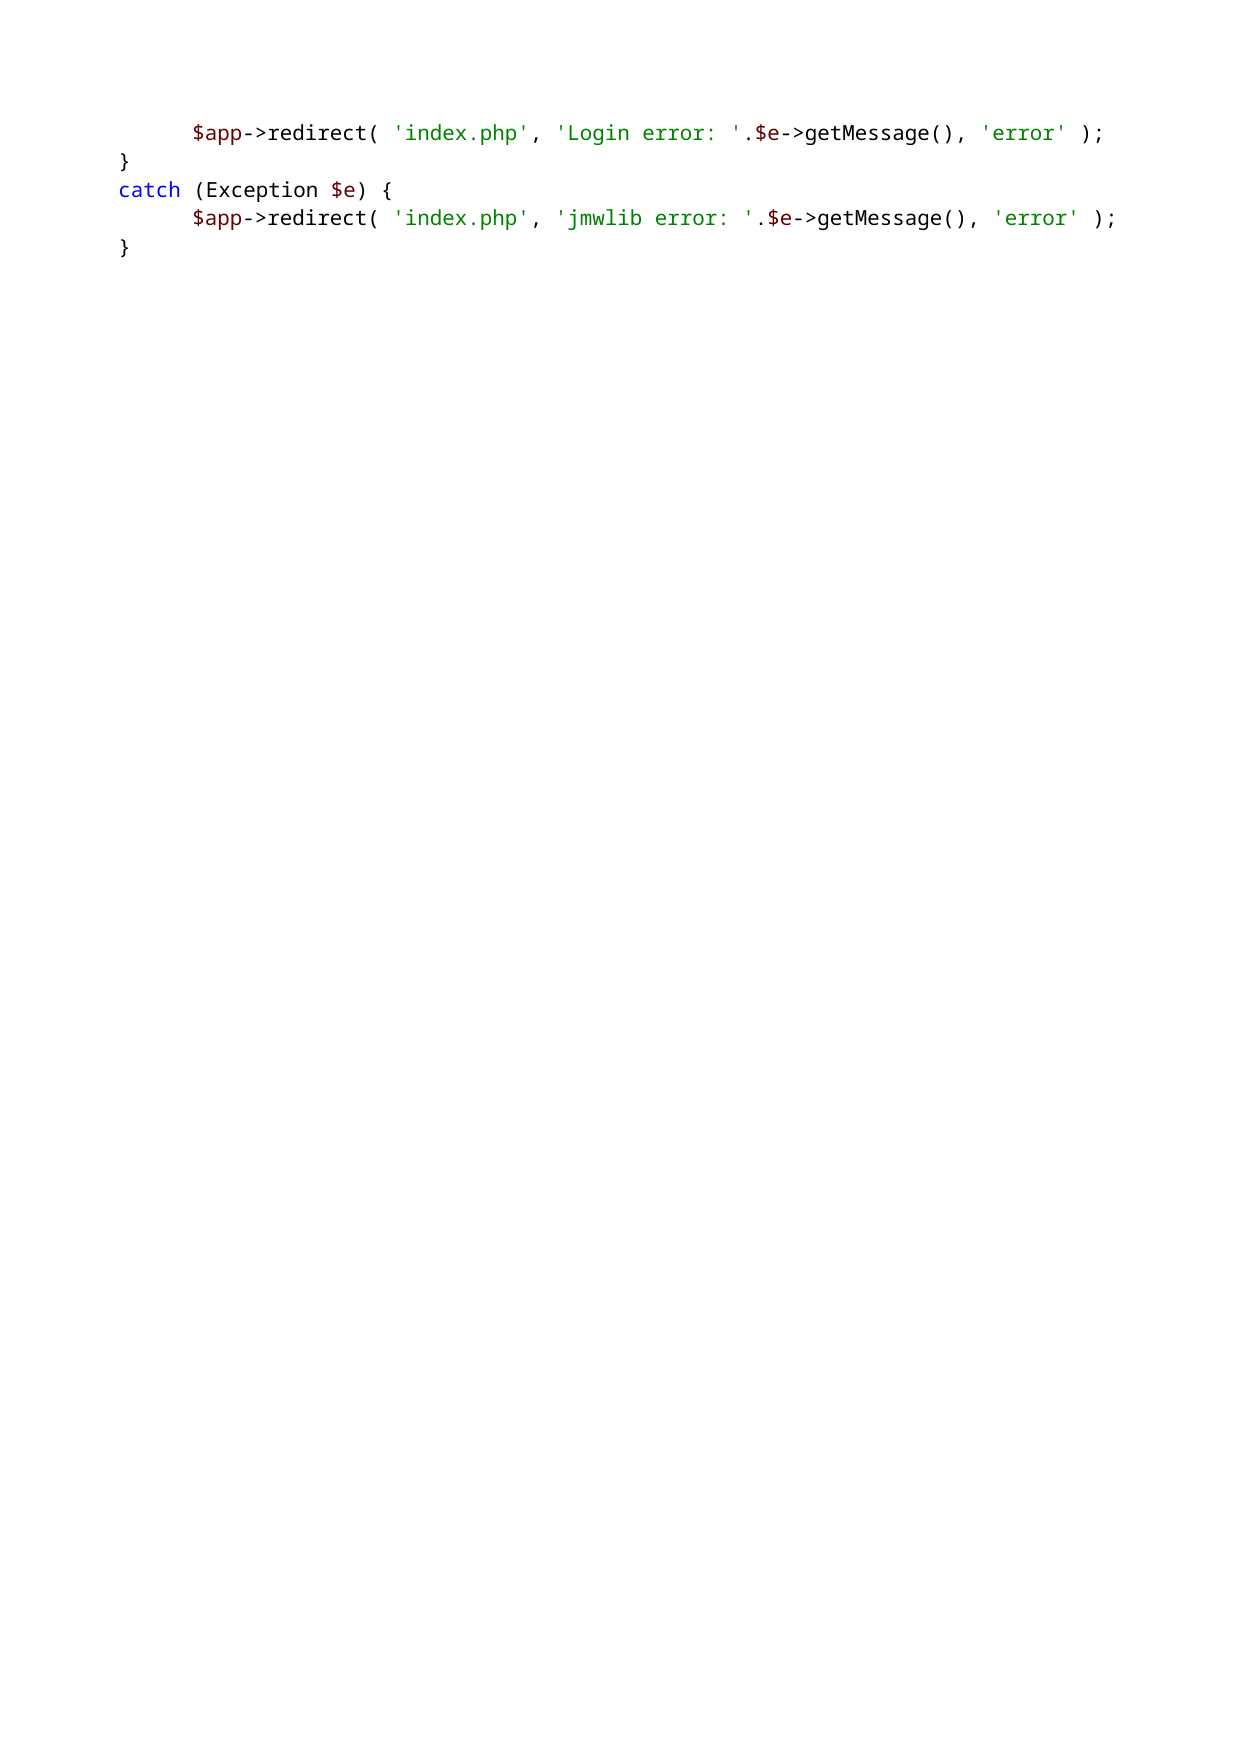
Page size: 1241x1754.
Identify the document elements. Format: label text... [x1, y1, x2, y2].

text } [118, 232, 1122, 260]
text $app->redirect( 'index.php', 'Login error: '.$e->getMessage(), 'error' ); [118, 118, 1122, 147]
text } [118, 147, 1122, 175]
text catch (Exception $e) { [118, 175, 1122, 203]
text $app->redirect( 'index.php', 'jmwlib error: '.$e->getMessage(), 'error' ); [118, 203, 1122, 232]
